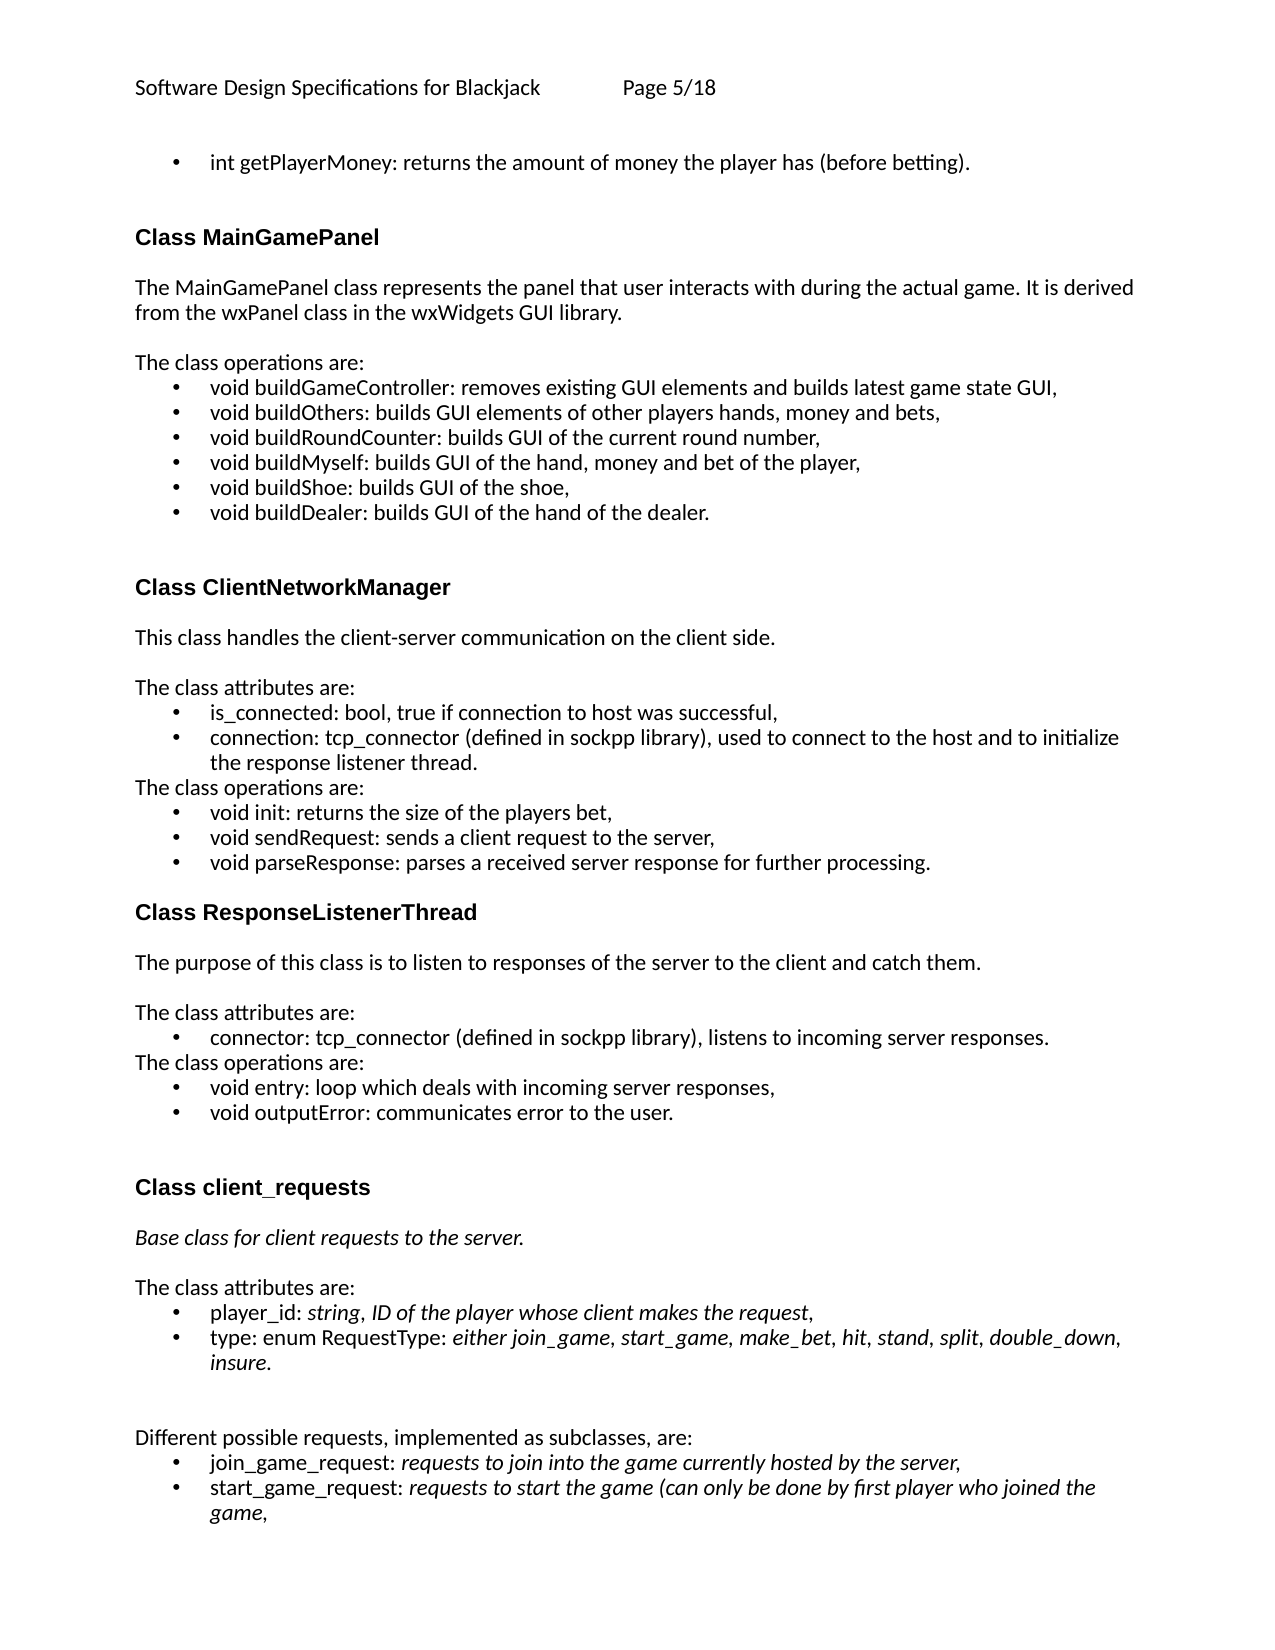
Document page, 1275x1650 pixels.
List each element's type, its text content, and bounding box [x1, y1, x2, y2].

list void buildGameController: removes existing GUI elements and builds latest game state GUI, [172, 375, 1140, 400]
text The class operations are: [135, 1050, 1140, 1075]
subtitle Class MainGamePanel [135, 225, 1140, 250]
list void parseResponse: parses a received server response for further processing. [172, 850, 1140, 875]
list player_id: string, ID of the player whose client makes the request, [172, 1300, 1140, 1325]
list start_game_request: requests to start the game (can only be done by first player who joined the game, [172, 1475, 1140, 1525]
list void init: returns the size of the players bet, [172, 800, 1140, 825]
text The class attributes are: [135, 1275, 1140, 1300]
list type: enum RequestType: either join_game, start_game, make_bet, hit, stand, split, double_down, insure. [172, 1325, 1140, 1375]
list connection: tcp_connector (defined in sockpp library), used to connect to the host and to initialize the response listener thread. [172, 725, 1140, 775]
list join_game_request: requests to join into the game currently hosted by the server, [172, 1450, 1140, 1475]
subtitle Class ResponseListenerThread [135, 900, 1140, 925]
text Base class for client requests to the server. [135, 1225, 1140, 1250]
list void buildMyself: builds GUI of the hand, money and bet of the player, [172, 450, 1140, 475]
list is_connected: bool, true if connection to host was successful, [172, 700, 1140, 725]
text The class attributes are: [135, 675, 1140, 700]
list void entry: loop which deals with incoming server responses, [172, 1075, 1140, 1100]
text Different possible requests, implemented as subclasses, are: [135, 1425, 1140, 1450]
text The purpose of this class is to listen to responses of the server to the client and catch them. [135, 950, 1140, 975]
list connector: tcp_connector (defined in sockpp library), listens to incoming server responses. [172, 1025, 1140, 1050]
list void buildDealer: builds GUI of the hand of the dealer. [172, 500, 1140, 525]
text This class handles the client-server communication on the client side. [135, 625, 1140, 650]
list void sendRequest: sends a client request to the server, [172, 825, 1140, 850]
list void outputError: communicates error to the user. [172, 1100, 1140, 1125]
text The MainGamePanel class represents the panel that user interacts with during the actual game. It is derived from the wxPanel class in the wxWidgets GUI library. [135, 275, 1140, 325]
text The class attributes are: [135, 1000, 1140, 1025]
text The class operations are: [135, 775, 1140, 800]
subtitle Class client_requests [135, 1175, 1140, 1200]
subtitle Class ClientNetworkManager [135, 575, 1140, 600]
text The class operations are: [135, 350, 1140, 375]
list void buildOthers: builds GUI elements of other players hands, money and bets, [172, 400, 1140, 425]
list void buildShoe: builds GUI of the shoe, [172, 475, 1140, 500]
list void buildRoundCounter: builds GUI of the current round number, [172, 425, 1140, 450]
list int getPlayerMoney: returns the amount of money the player has (before betting). [172, 150, 1140, 175]
